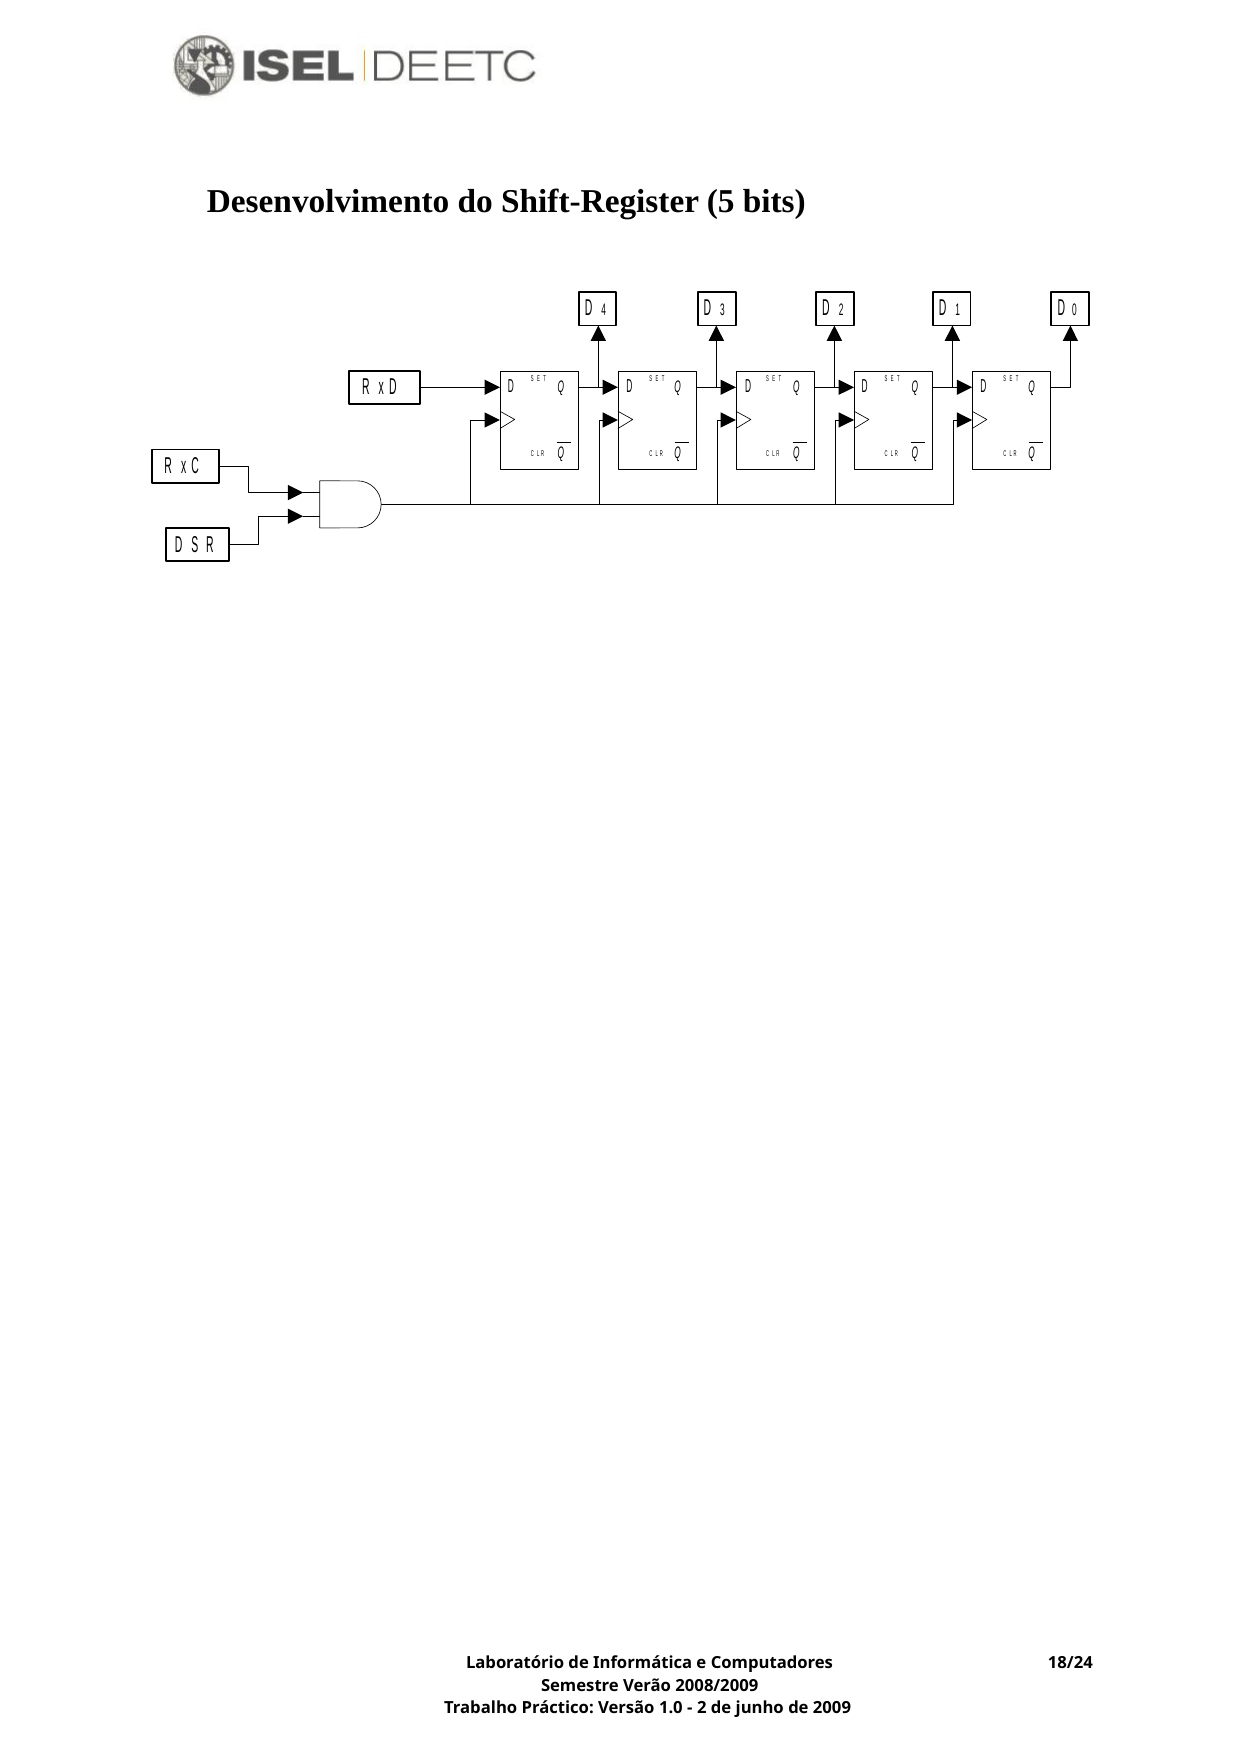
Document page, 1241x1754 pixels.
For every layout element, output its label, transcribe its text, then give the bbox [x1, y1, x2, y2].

subtitle Desenvolvimento do Shift-Register (5 bits) [148, 181, 1093, 219]
picture [164, 20, 566, 121]
